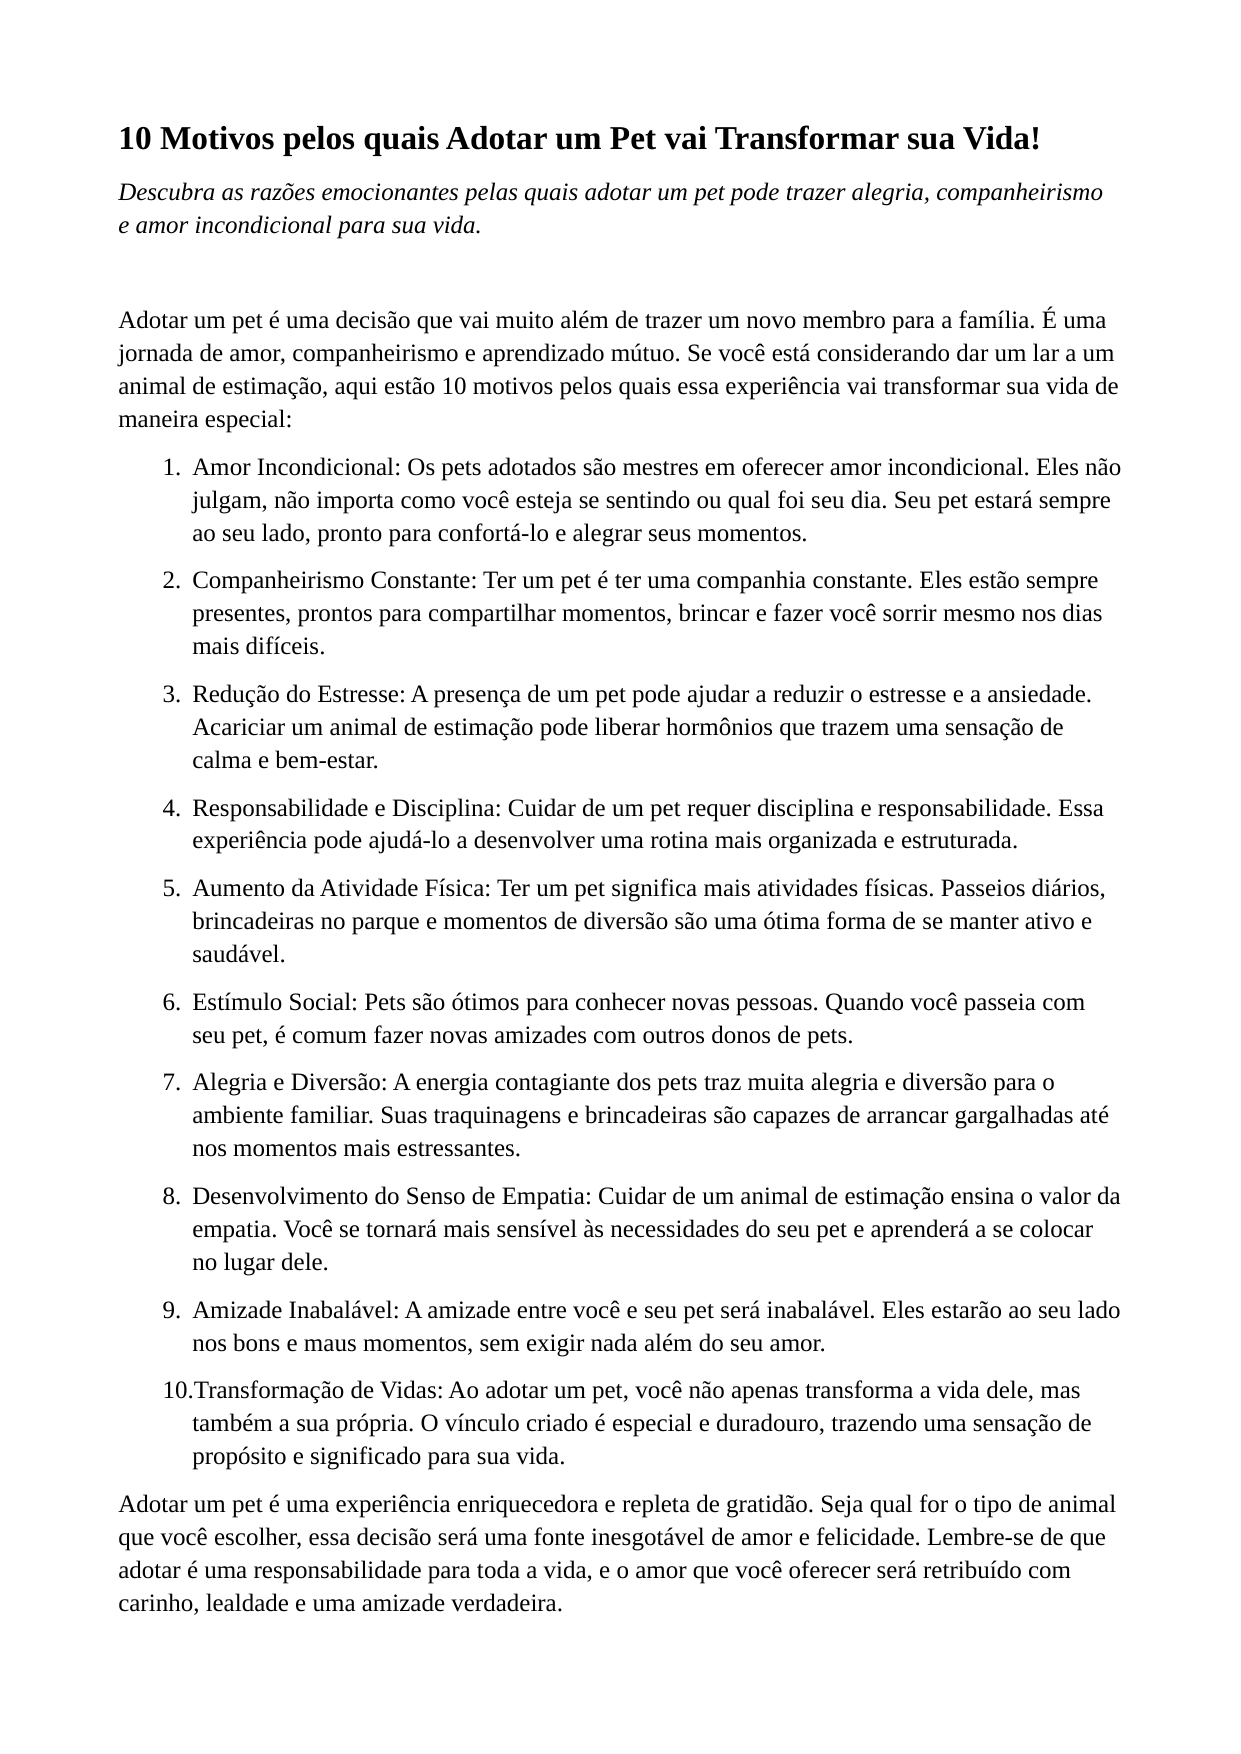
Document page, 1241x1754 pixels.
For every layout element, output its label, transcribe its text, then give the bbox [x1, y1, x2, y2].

text Adotar um pet é uma experiência enriquecedora e repleta de gratidão. Seja qual for o tipo de animal que você escolher, essa decisão será uma fonte inesgotável de amor e felicidade. Lembre-se de que adotar é uma responsabilidade para toda a vida, e o amor que você oferecer será retribuído com carinho, lealdade e uma amizade verdadeira. [118, 1489, 1122, 1617]
list Redução do Estresse: A presença de um pet pode ajudar a reduzir o estresse e a ansiedade. Acariciar um animal de estimação pode liberar hormônios que trazem uma sensação de calma e bem-estar. [162, 679, 1122, 774]
list Responsabilidade e Disciplina: Cuidar de um pet requer disciplina e responsabilidade. Essa experiência pode ajudá-lo a desenvolver uma rotina mais organizada e estruturada. [162, 793, 1122, 854]
list Amizade Inabalável: A amizade entre você e seu pet será inabalável. Eles estarão ao seu lado nos bons e maus momentos, sem exigir nada além do seu amor. [162, 1295, 1122, 1357]
list Aumento da Atividade Física: Ter um pet significa mais atividades físicas. Passeios diários, brincadeiras no parque e momentos de diversão são uma ótima forma de se manter ativo e saudável. [162, 873, 1122, 968]
list Transformação de Vidas: Ao adotar um pet, você não apenas transforma a vida dele, mas também a sua própria. O vínculo criado é especial e duradouro, trazendo uma sensação de propósito e significado para sua vida. [162, 1375, 1122, 1470]
list Estímulo Social: Pets são ótimos para conhecer novas pessoas. Quando você passeia com seu pet, é comum fazer novas amizades com outros donos de pets. [162, 987, 1122, 1049]
text 10 Motivos pelos quais Adotar um Pet vai Transformar sua Vida! [118, 118, 1122, 156]
list Desenvolvimento do Senso de Empatia: Cuidar de um animal de estimação ensina o valor da empatia. Você se tornará mais sensível às necessidades do seu pet e aprenderá a se colocar no lugar dele. [162, 1181, 1122, 1276]
list Alegria e Diversão: A energia contagiante dos pets traz muita alegria e diversão para o ambiente familiar. Suas traquinagens e brincadeiras são capazes de arrancar gargalhadas até nos momentos mais estressantes. [162, 1067, 1122, 1162]
text Descubra as razões emocionantes pelas quais adotar um pet pode trazer alegria, companheirismo e amor incondicional para sua vida. [118, 177, 1122, 238]
list Amor Incondicional: Os pets adotados são mestres em oferecer amor incondicional. Eles não julgam, não importa como você esteja se sentindo ou qual foi seu dia. Seu pet estará sempre ao seu lado, pronto para confortá-lo e alegrar seus momentos. [162, 452, 1122, 546]
text Adotar um pet é uma decisão que vai muito além de trazer um novo membro para a família. É uma jornada de amor, companheirismo e aprendizado mútuo. Se você está considerando dar um lar a um animal de estimação, aqui estão 10 motivos pelos quais essa experiência vai transformar sua vida de maneira especial: [118, 305, 1122, 433]
list Companheirismo Constante: Ter um pet é ter uma companhia constante. Eles estão sempre presentes, prontos para compartilhar momentos, brincar e fazer você sorrir mesmo nos dias mais difíceis. [162, 565, 1122, 660]
